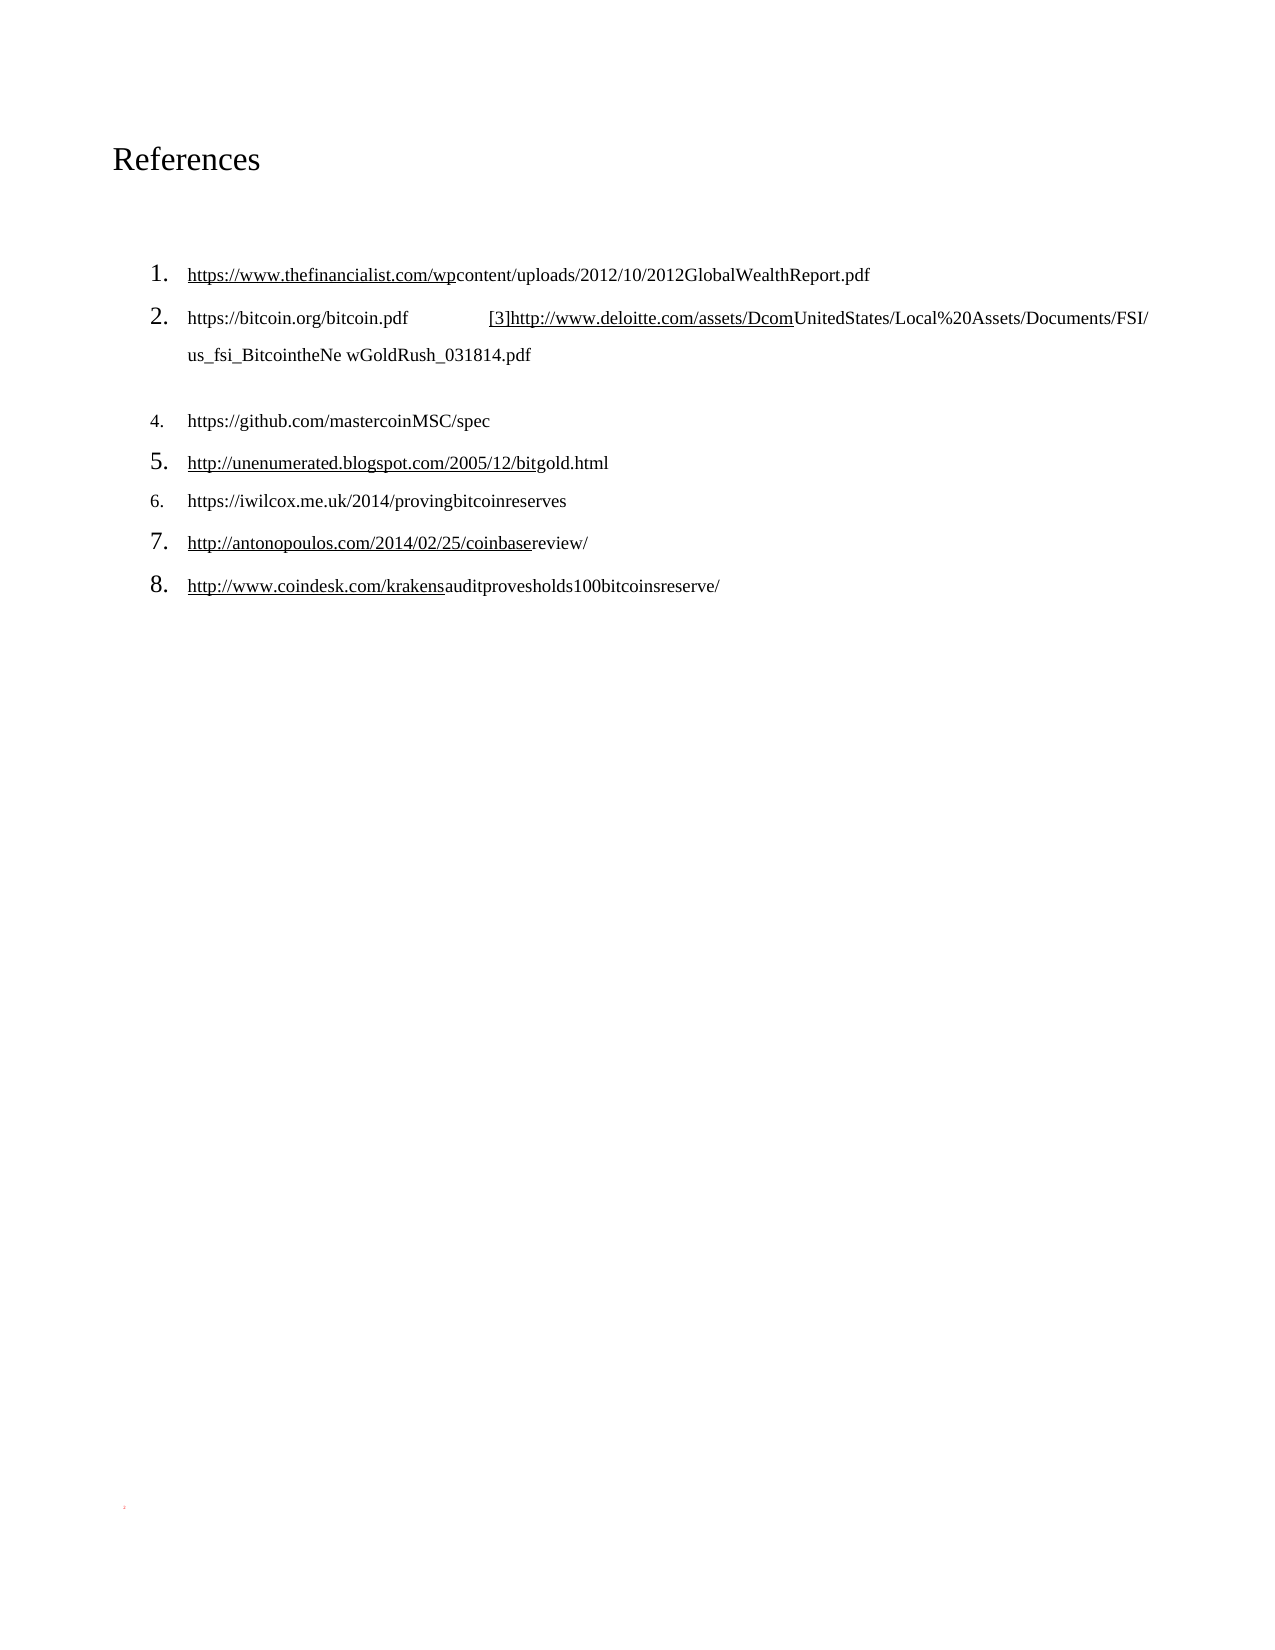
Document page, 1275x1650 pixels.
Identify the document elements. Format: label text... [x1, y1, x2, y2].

subtitle References [112, 139, 1169, 178]
list https://github.com/mastercoin­MSC/spec [150, 409, 1169, 431]
list https://bitcoin.org/bitcoin.pdf [3]http://www.deloitte.com/assets/Dcom­UnitedStates/Local%20Assets/Documents/FSI/us_fsi_BitcointheNe wGoldRush_031814.pdf [150, 301, 1149, 366]
list https://www.thefinancialist.com/wp­content/uploads/2012/10/2012­GlobalWealthReport­.pdf [150, 258, 1169, 287]
list https://iwilcox.me.uk/2014/proving­bitcoin­reserves [150, 489, 1169, 511]
list http://unenumerated.blogspot.com/2005/12/bit­gold.html [150, 446, 1169, 475]
list http://www.coindesk.com/krakens­audit­proves­holds­100­bitcoins­reserve/ [150, 569, 1169, 598]
list http://antonopoulos.com/2014/02/25/coinbase­review/ [150, 526, 1169, 554]
